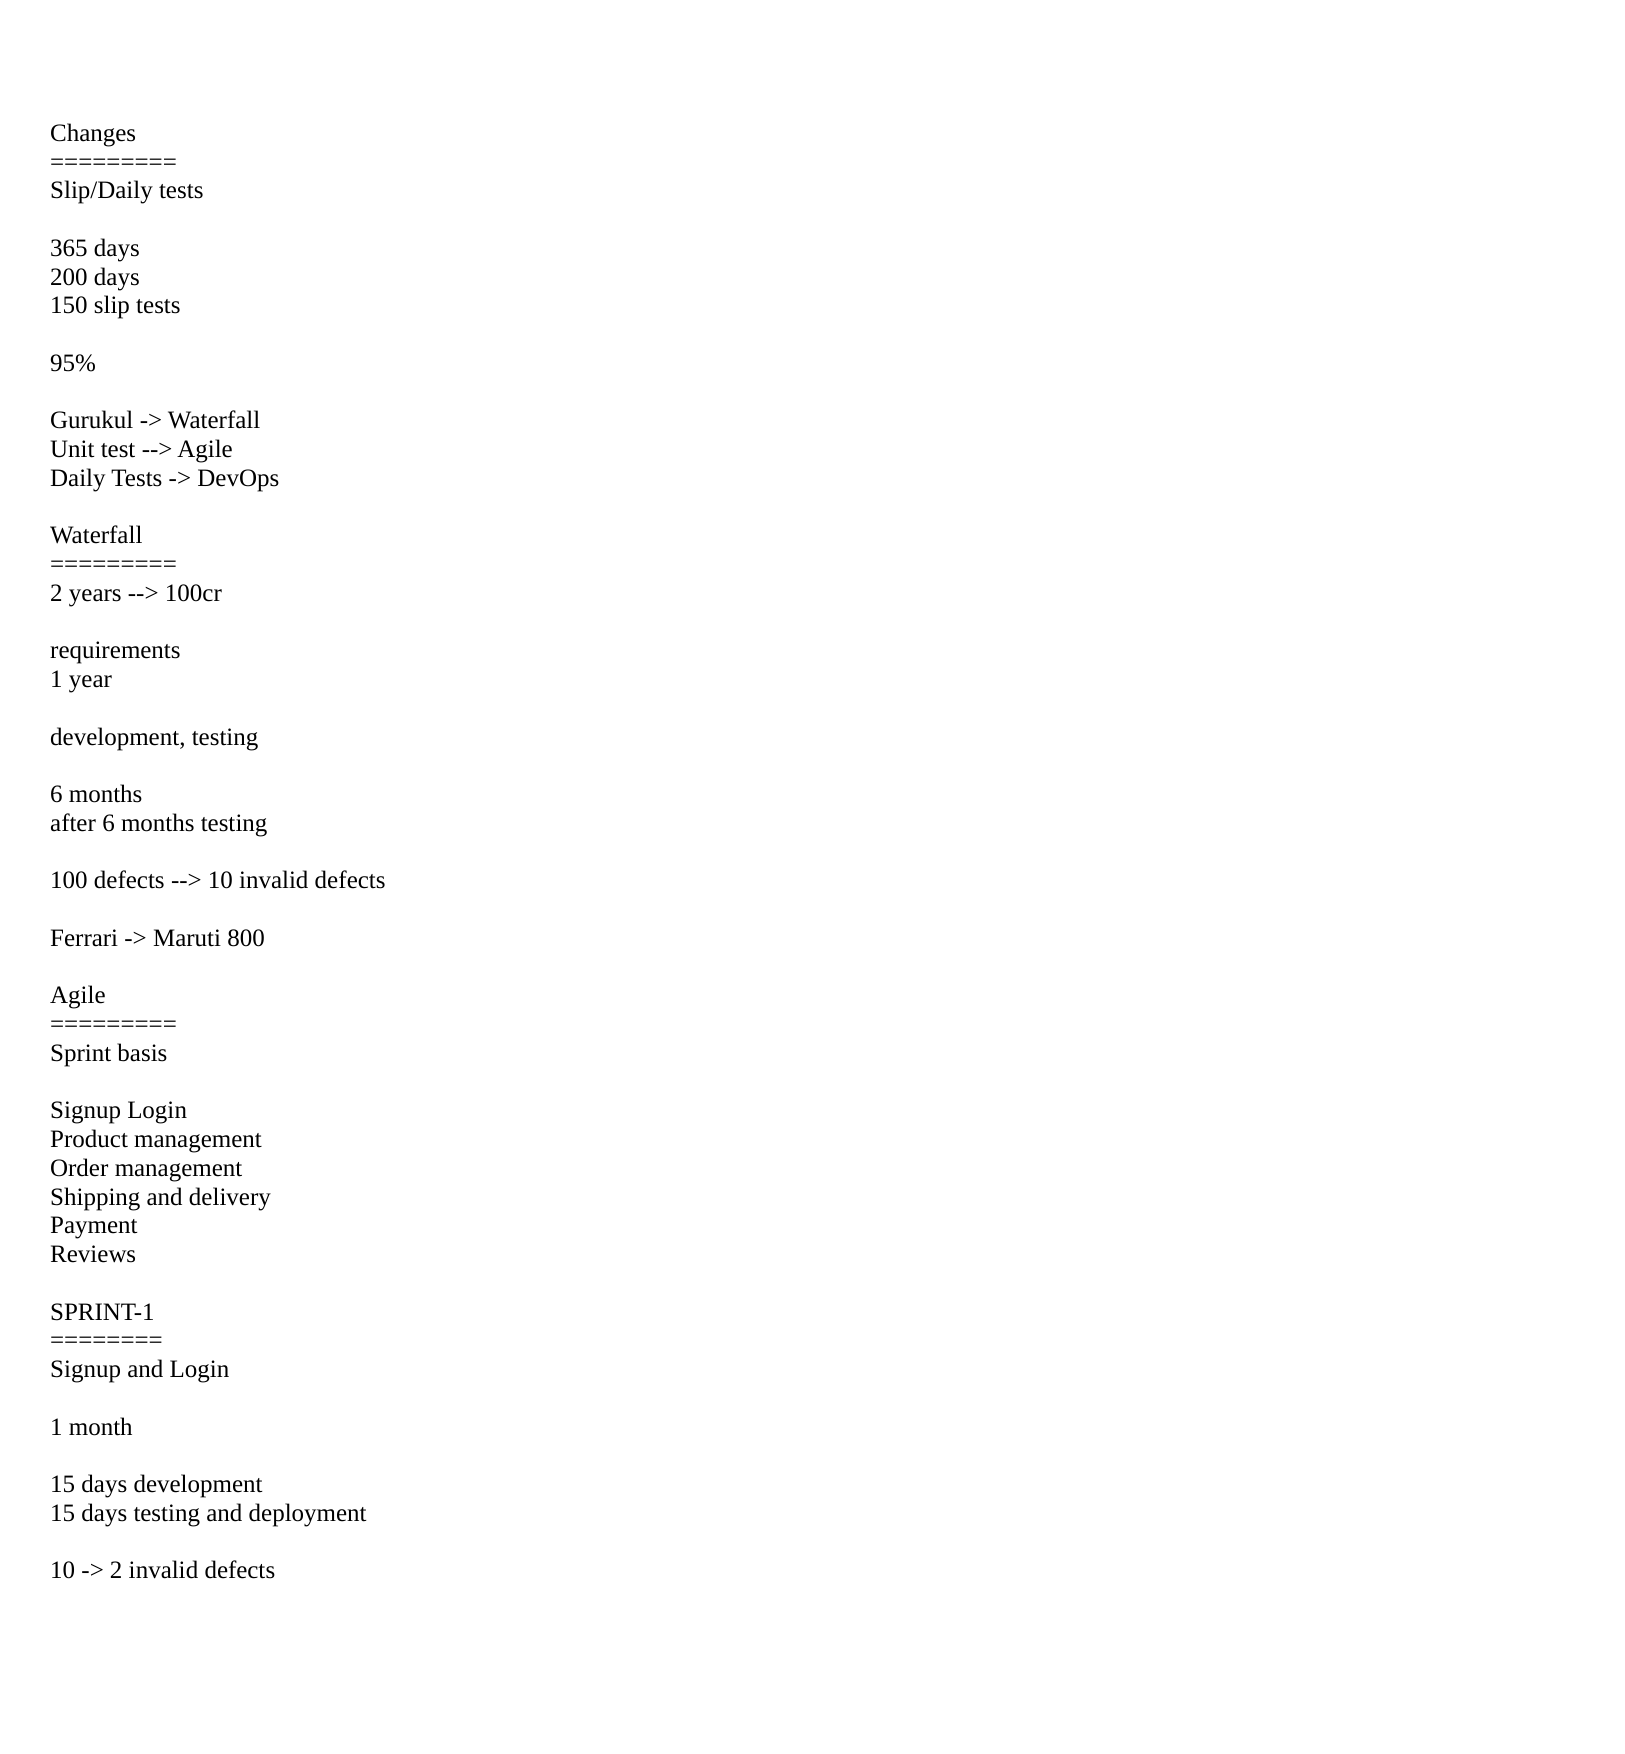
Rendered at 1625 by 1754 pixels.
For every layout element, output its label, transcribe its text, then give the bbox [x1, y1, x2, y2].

text Reviews [50, 1239, 1562, 1268]
text development, testing [50, 722, 1562, 751]
text ========= [50, 147, 1562, 176]
text Product management [50, 1124, 1562, 1153]
text Daily Tests -> DevOps [50, 463, 1562, 492]
text ========= [50, 1009, 1562, 1038]
text Unit test --> Agile [50, 434, 1562, 463]
text Shipping and delivery [50, 1182, 1562, 1211]
text 1 year [50, 664, 1562, 693]
text 200 days [50, 262, 1562, 291]
text after 6 months testing [50, 808, 1562, 837]
text Signup Login [50, 1096, 1562, 1124]
text Waterfall [50, 521, 1562, 549]
text 15 days development [50, 1469, 1562, 1498]
text Slip/Daily tests [50, 176, 1562, 204]
text 95% [50, 348, 1562, 377]
text Sprint basis [50, 1038, 1562, 1067]
text 100 defects --> 10 invalid defects [50, 866, 1562, 894]
text Order management [50, 1153, 1562, 1182]
text Changes [50, 118, 1562, 147]
text ========= [50, 549, 1562, 578]
text Ferrari -> Maruti 800 [50, 923, 1562, 952]
text Agile [50, 981, 1562, 1009]
text Signup and Login [50, 1354, 1562, 1383]
text 365 days [50, 233, 1562, 262]
text 15 days testing and deployment [50, 1498, 1562, 1527]
text Gurukul -> Waterfall [50, 406, 1562, 434]
text Payment [50, 1211, 1562, 1239]
text ======== [50, 1326, 1562, 1354]
text 150 slip tests [50, 291, 1562, 319]
text SPRINT-1 [50, 1297, 1562, 1326]
text requirements [50, 636, 1562, 664]
text 6 months [50, 779, 1562, 808]
text 10 -> 2 invalid defects [50, 1556, 1562, 1584]
text 1 month [50, 1412, 1562, 1441]
text 2 years --> 100cr [50, 578, 1562, 607]
